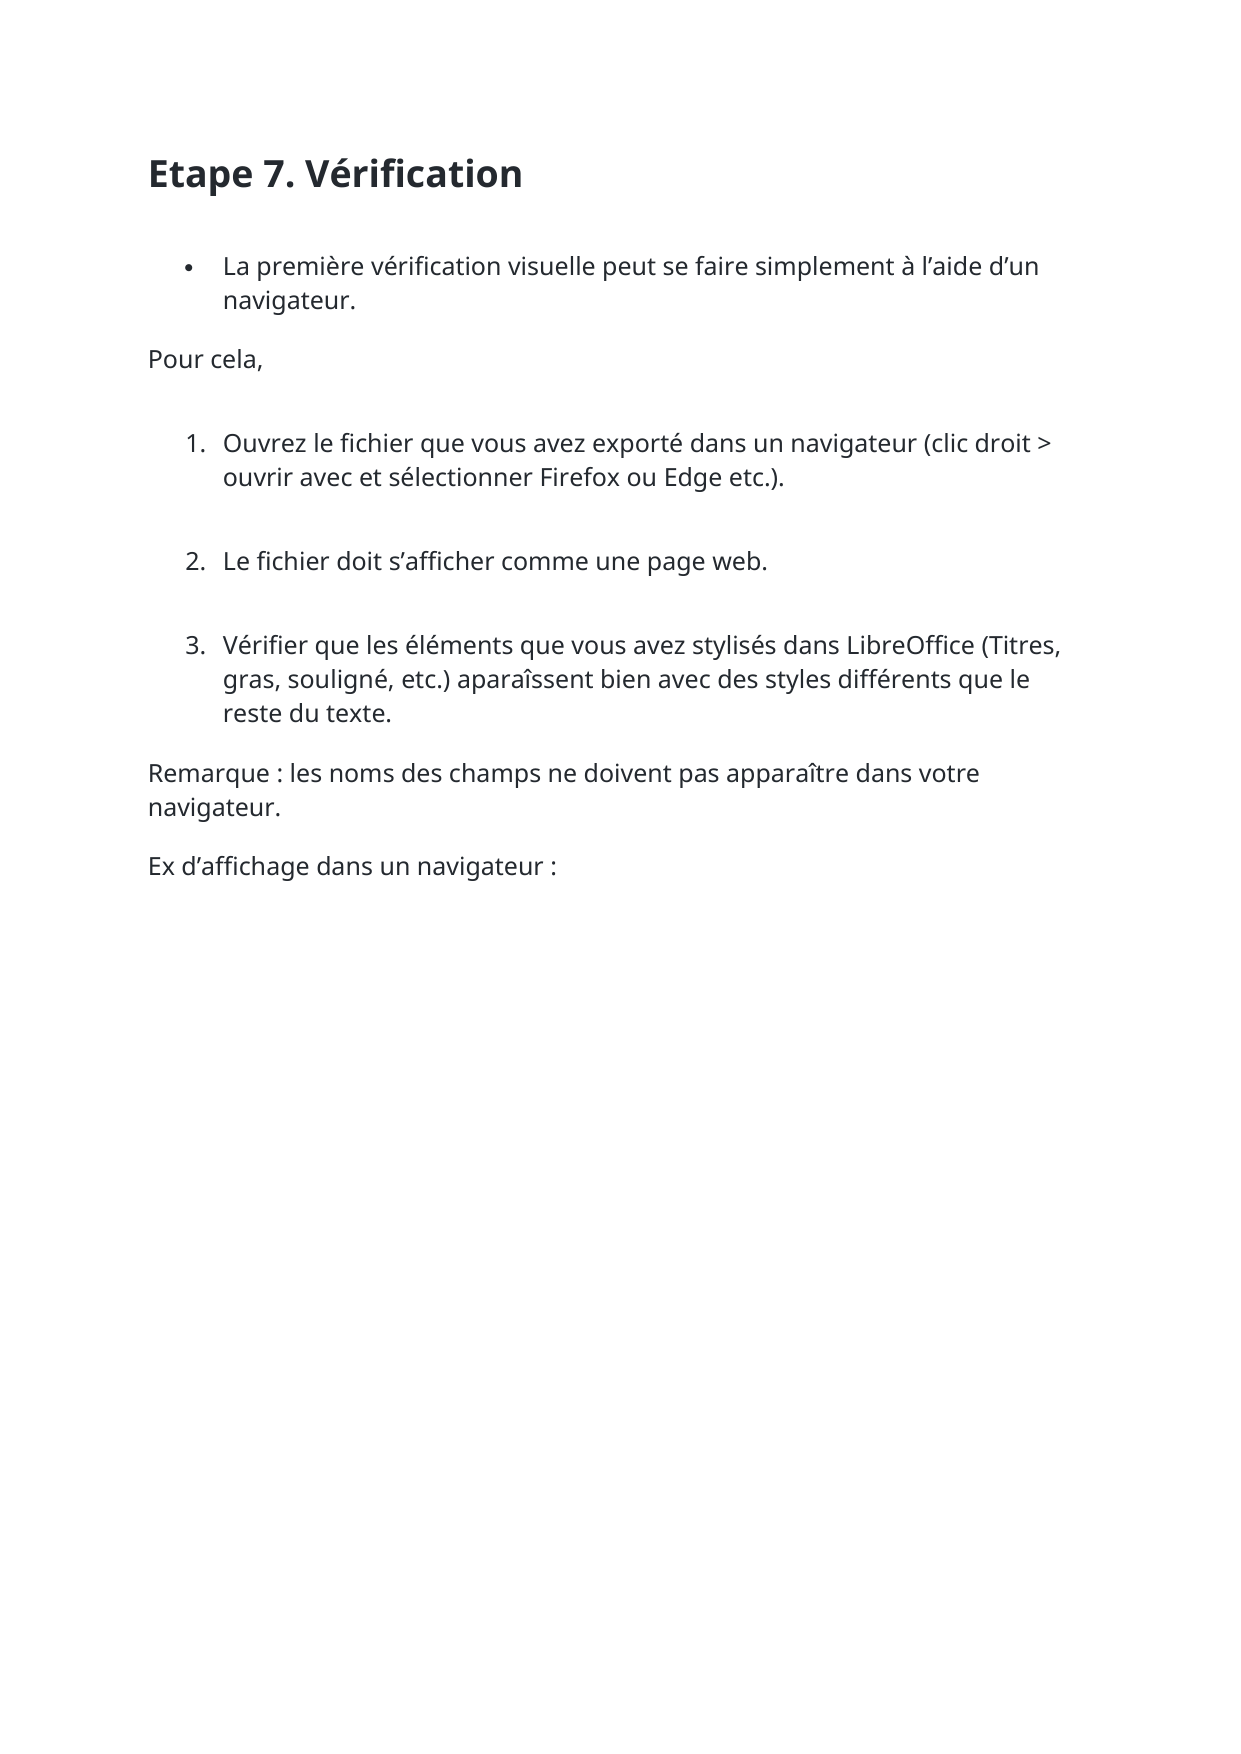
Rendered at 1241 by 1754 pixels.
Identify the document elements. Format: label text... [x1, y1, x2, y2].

list La première vérification visuelle peut se faire simplement à l’aide d’un navigateur. [185, 249, 1093, 317]
list Le fichier doit s’afficher comme une page web. [185, 544, 1093, 578]
text Ex d’affichage dans un navigateur : [148, 848, 1093, 882]
list Vérifier que les éléments que vous avez stylisés dans LibreOffice (Titres, gras, souligné, etc.) aparaîssent bien avec des styles différents que le reste du texte. [185, 628, 1093, 730]
text Remarque : les noms des champs ne doivent pas apparaître dans votre navigateur. [148, 755, 1093, 823]
text Pour cela, [148, 342, 1093, 376]
list Ouvrez le fichier que vous avez exporté dans un navigateur (clic droit > ouvrir avec et sélectionner Firefox ou Edge etc.). [185, 426, 1093, 494]
subtitle Etape 7. Vérification [148, 148, 1093, 199]
